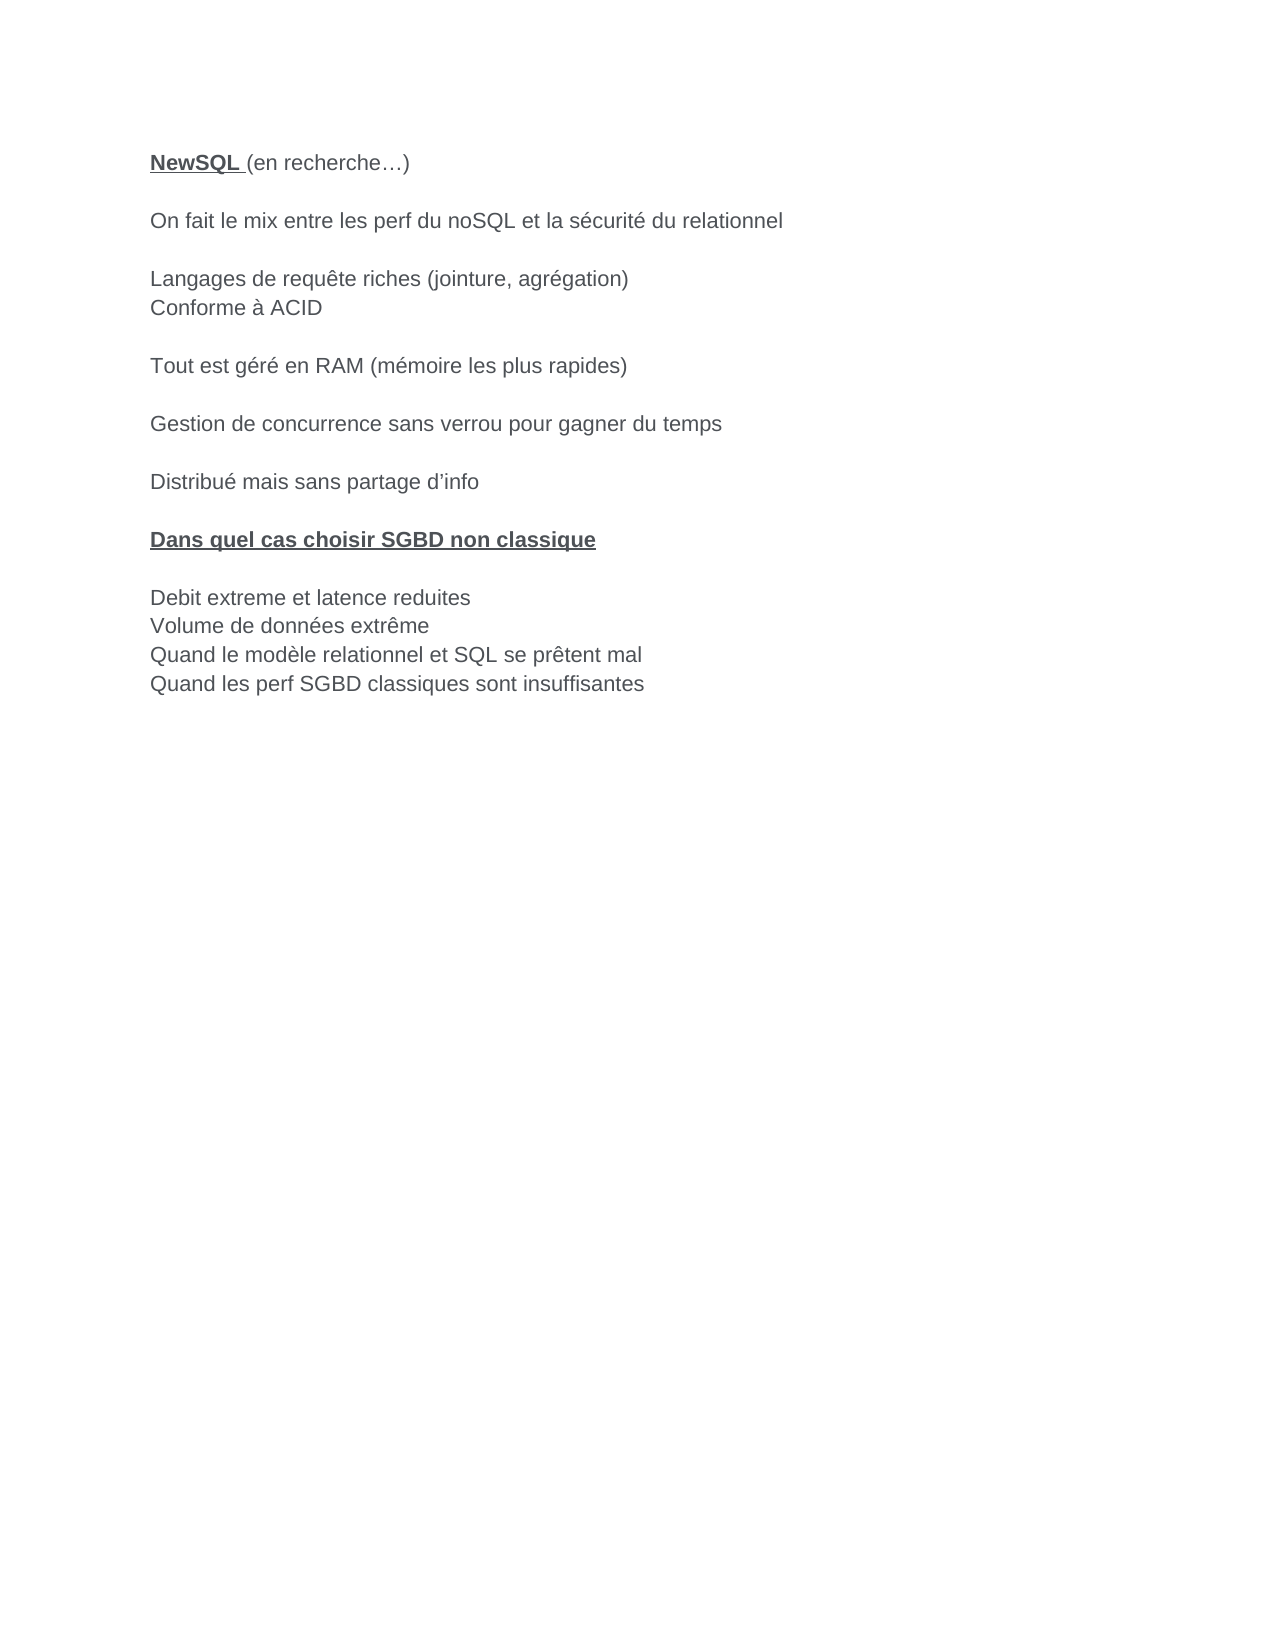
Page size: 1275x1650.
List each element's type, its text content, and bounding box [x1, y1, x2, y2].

text Debit extreme et latence reduites [150, 584, 1125, 609]
text Langages de requête riches (jointure, agrégation) [150, 266, 1125, 291]
text On fait le mix entre les perf du noSQL et la sécurité du relationnel [150, 208, 1125, 233]
text NewSQL (en recherche…) [150, 150, 1125, 175]
text Volume de données extrême [150, 613, 1125, 638]
text Quand le modèle relationnel et SQL se prêtent mal [150, 642, 1125, 667]
text Conforme à ACID [150, 295, 1125, 320]
text Dans quel cas choisir SGBD non classique [150, 526, 1125, 552]
text Distribué mais sans partage d’info [150, 468, 1125, 494]
text Quand les perf SGBD classiques sont insuffisantes [150, 671, 1125, 696]
text Gestion de concurrence sans verrou pour gagner du temps [150, 411, 1125, 436]
text Tout est géré en RAM (mémoire les plus rapides) [150, 353, 1125, 378]
